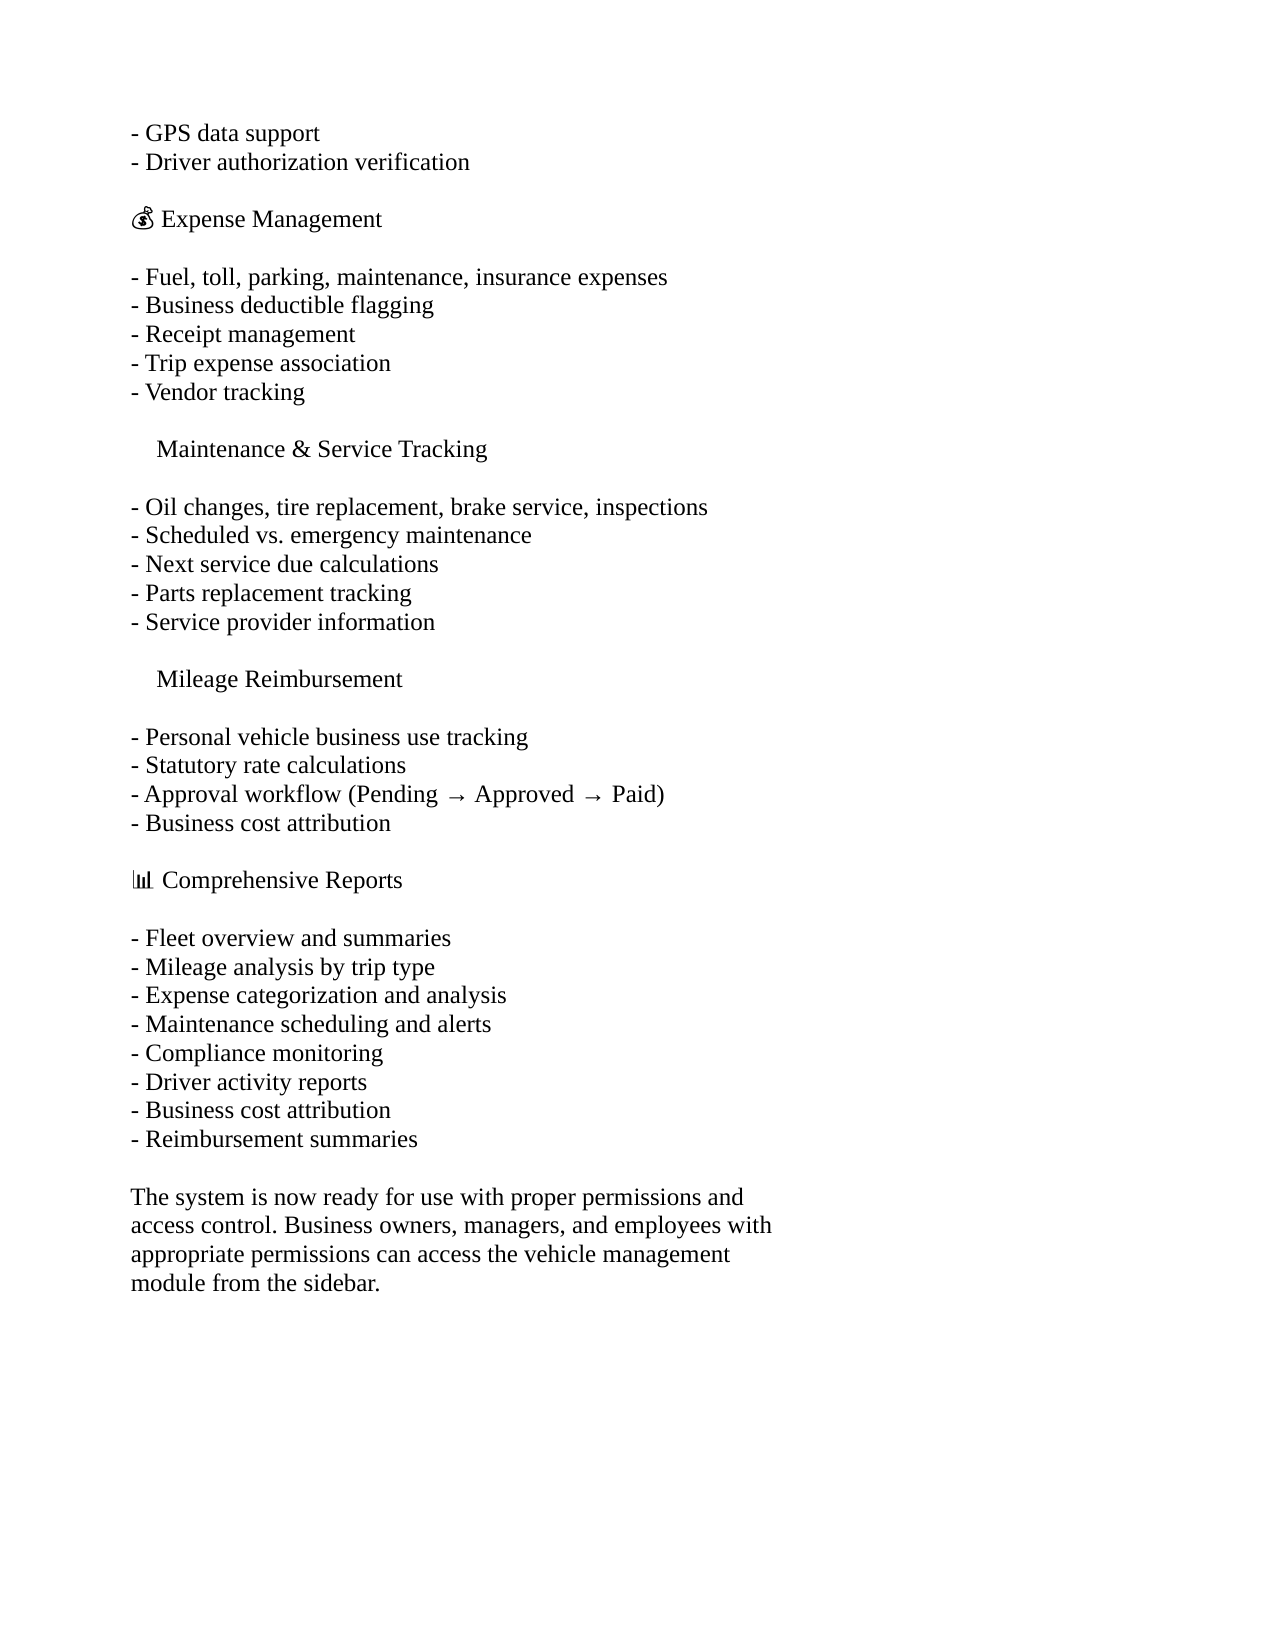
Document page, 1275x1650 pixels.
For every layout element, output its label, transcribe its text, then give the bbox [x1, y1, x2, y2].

text - Business cost attribution [118, 808, 1157, 837]
text appropriate permissions can access the vehicle management [118, 1239, 1157, 1268]
text - Business cost attribution [118, 1096, 1157, 1124]
text - Vendor tracking [118, 377, 1157, 406]
text 🔧 Maintenance & Service Tracking [118, 434, 1157, 463]
text - GPS data support [118, 118, 1157, 147]
text - Approval workflow (Pending → Approved → Paid) [118, 779, 1157, 808]
text - Driver authorization verification [118, 147, 1157, 176]
text - Personal vehicle business use tracking [118, 722, 1157, 751]
text - Service provider information [118, 607, 1157, 636]
text - Business deductible flagging [118, 291, 1157, 319]
text - Oil changes, tire replacement, brake service, inspections [118, 492, 1157, 521]
text The system is now ready for use with proper permissions and [118, 1182, 1157, 1211]
text - Maintenance scheduling and alerts [118, 1009, 1157, 1038]
text - Trip expense association [118, 348, 1157, 377]
text 💸 Mileage Reimbursement [118, 664, 1157, 693]
text access control. Business owners, managers, and employees with [118, 1211, 1157, 1239]
text 💰 Expense Management [118, 204, 1157, 233]
text - Driver activity reports [118, 1067, 1157, 1096]
text - Reimbursement summaries [118, 1124, 1157, 1153]
text - Fleet overview and summaries [118, 923, 1157, 952]
text - Receipt management [118, 319, 1157, 348]
text module from the sidebar. [118, 1268, 1157, 1297]
text - Mileage analysis by trip type [118, 952, 1157, 981]
text - Compliance monitoring [118, 1038, 1157, 1067]
text - Scheduled vs. emergency maintenance [118, 521, 1157, 549]
text - Next service due calculations [118, 549, 1157, 578]
text - Expense categorization and analysis [118, 981, 1157, 1009]
text - Fuel, toll, parking, maintenance, insurance expenses [118, 262, 1157, 291]
text 📊 Comprehensive Reports [118, 866, 1157, 894]
text - Parts replacement tracking [118, 578, 1157, 607]
text - Statutory rate calculations [118, 751, 1157, 779]
